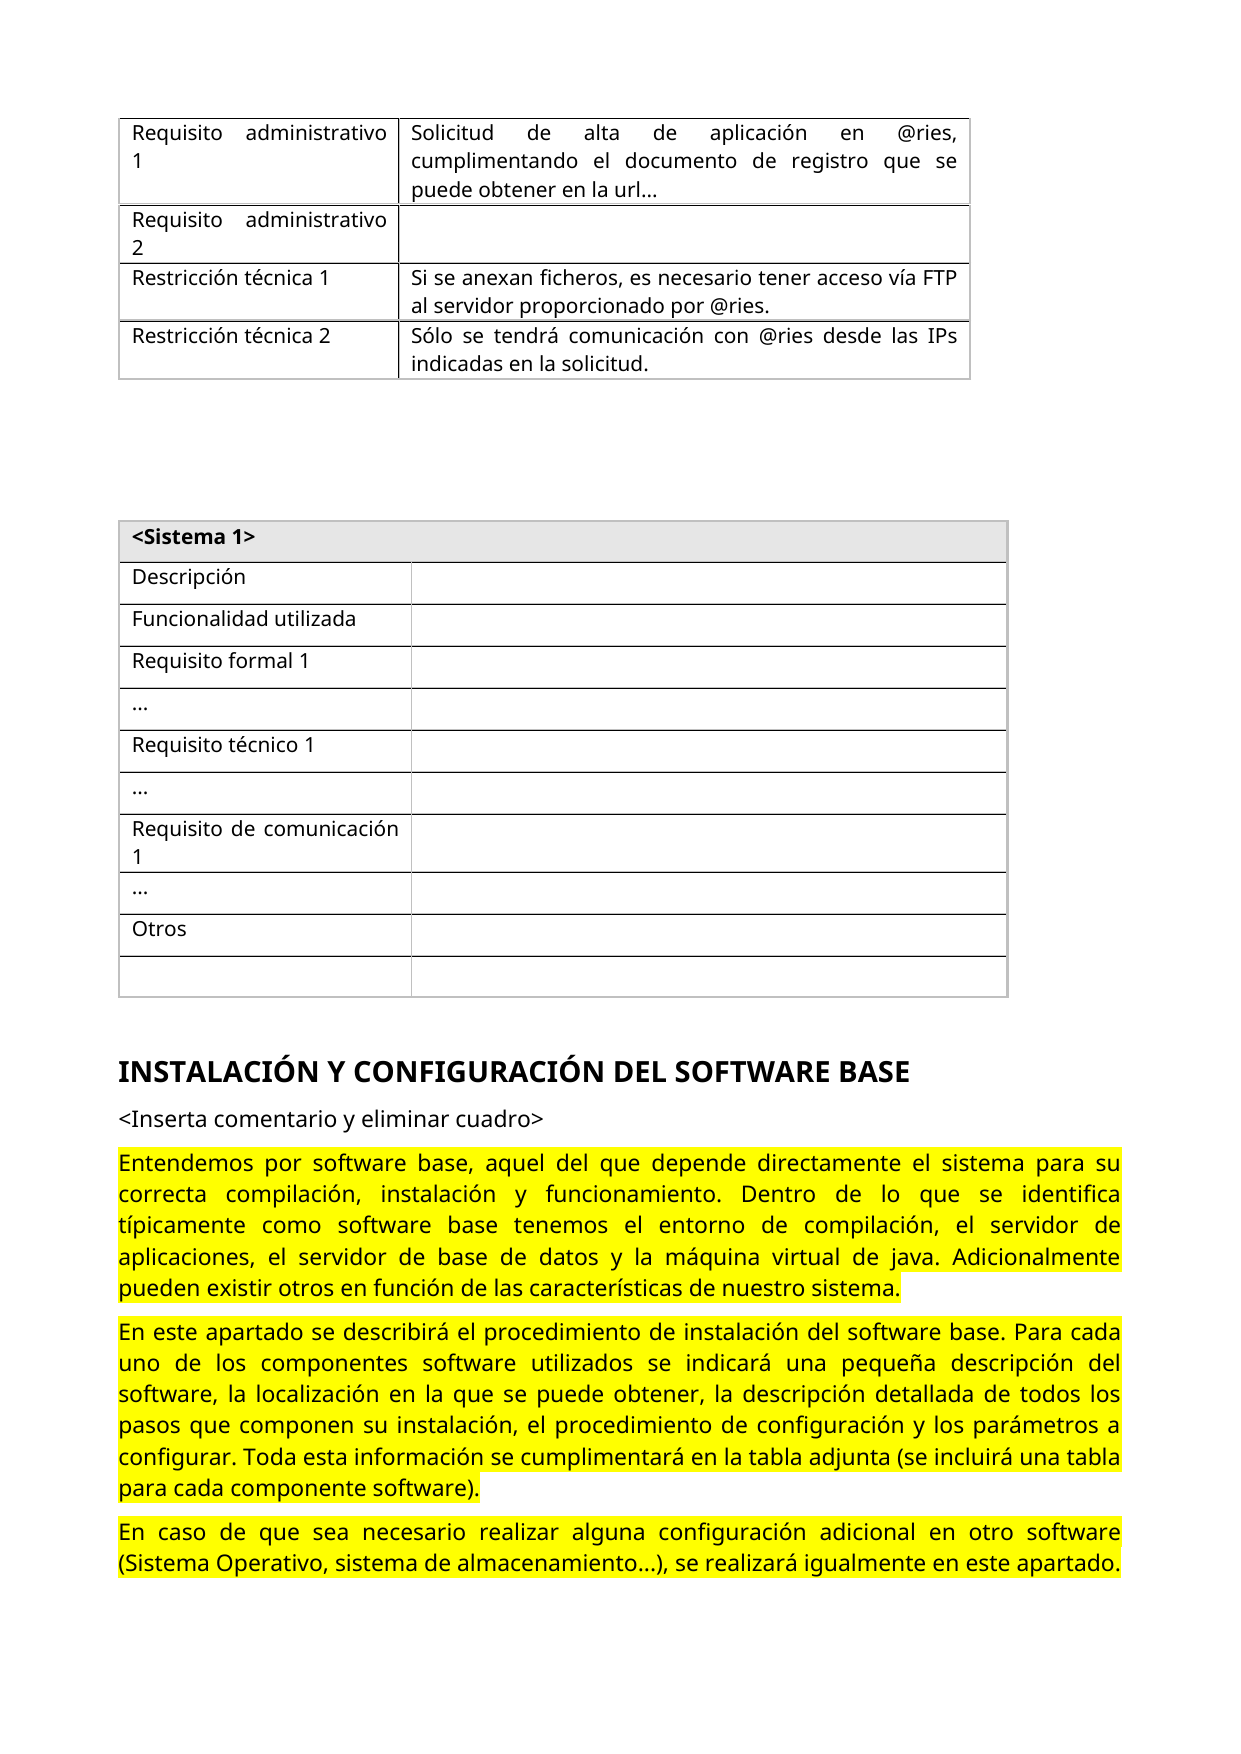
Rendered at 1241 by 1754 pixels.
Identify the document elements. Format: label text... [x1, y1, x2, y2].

table_cell Otros [120, 915, 411, 955]
table_cell Solicitud de alta de aplicación en @ries, cumplimentando el documento de registro que se puede obtener en la url... [400, 119, 969, 203]
table_cell [412, 689, 1006, 729]
table_cell Restricción técnica 2 [120, 322, 398, 378]
table_cell [412, 773, 1006, 813]
table_cell Funcionalidad utilizada [120, 605, 411, 645]
table_cell [412, 731, 1006, 771]
text Entendemos por software base, aquel del que depende directamente el sistema para su correcta compilación, instalación y funcionamiento. Dentro de lo que se identifica típicamente como software base tenemos el entorno de compilación, el servidor de aplicaciones, el servidor de base de datos y la máquina virtual de java. Adicionalmente pueden existir otros en función de las características de nuestro sistema. [118, 1147, 1122, 1303]
table_cell [412, 563, 1006, 603]
table_cell Requisito de comunicación 1 [120, 815, 411, 871]
text <Inserta comentario y eliminar cuadro> [118, 1103, 1122, 1134]
table_cell [412, 915, 1006, 955]
table_cell [412, 873, 1006, 913]
table_cell Descripción [120, 563, 411, 603]
table_cell Requisito administrativo 2 [120, 206, 398, 262]
table_cell Requisito formal 1 [120, 647, 411, 687]
table_cell ... [120, 873, 411, 913]
table_cell Sólo se tendrá comunicación con @ries desde las IPs indicadas en la solicitud. [400, 322, 969, 378]
table_cell [412, 647, 1006, 687]
table_cell [120, 957, 411, 996]
table_cell Requisito técnico 1 [120, 731, 411, 771]
table_cell [412, 605, 1006, 645]
text INSTALACIÓN Y CONFIGURACIÓN DEL SOFTWARE BASE [118, 1051, 1122, 1091]
text En caso de que sea necesario realizar alguna configuración adicional en otro software (Sistema Operativo, sistema de almacenamiento...), se realizará igualmente en este apartado. [118, 1516, 1122, 1578]
table_cell Si se anexan ficheros, es necesario tener acceso vía FTP al servidor proporcionado por @ries. [400, 264, 969, 319]
table_cell [412, 957, 1006, 996]
table_cell Requisito administrativo 1 [120, 119, 398, 203]
table_cell Restricción técnica 1 [120, 264, 398, 319]
table_cell ... [120, 689, 411, 729]
table_header <Sistema 1> [120, 522, 1006, 561]
table_cell [412, 815, 1006, 871]
table_cell ... [120, 773, 411, 813]
table_cell [400, 206, 969, 262]
text En este apartado se describirá el procedimiento de instalación del software base. Para cada uno de los componentes software utilizados se indicará una pequeña descripción del software, la localización en la que se puede obtener, la descripción detallada de todos los pasos que componen su instalación, el procedimiento de configuración y los parámetros a configurar. Toda esta información se cumplimentará en la tabla adjunta (se incluirá una tabla para cada componente software). [118, 1316, 1122, 1503]
